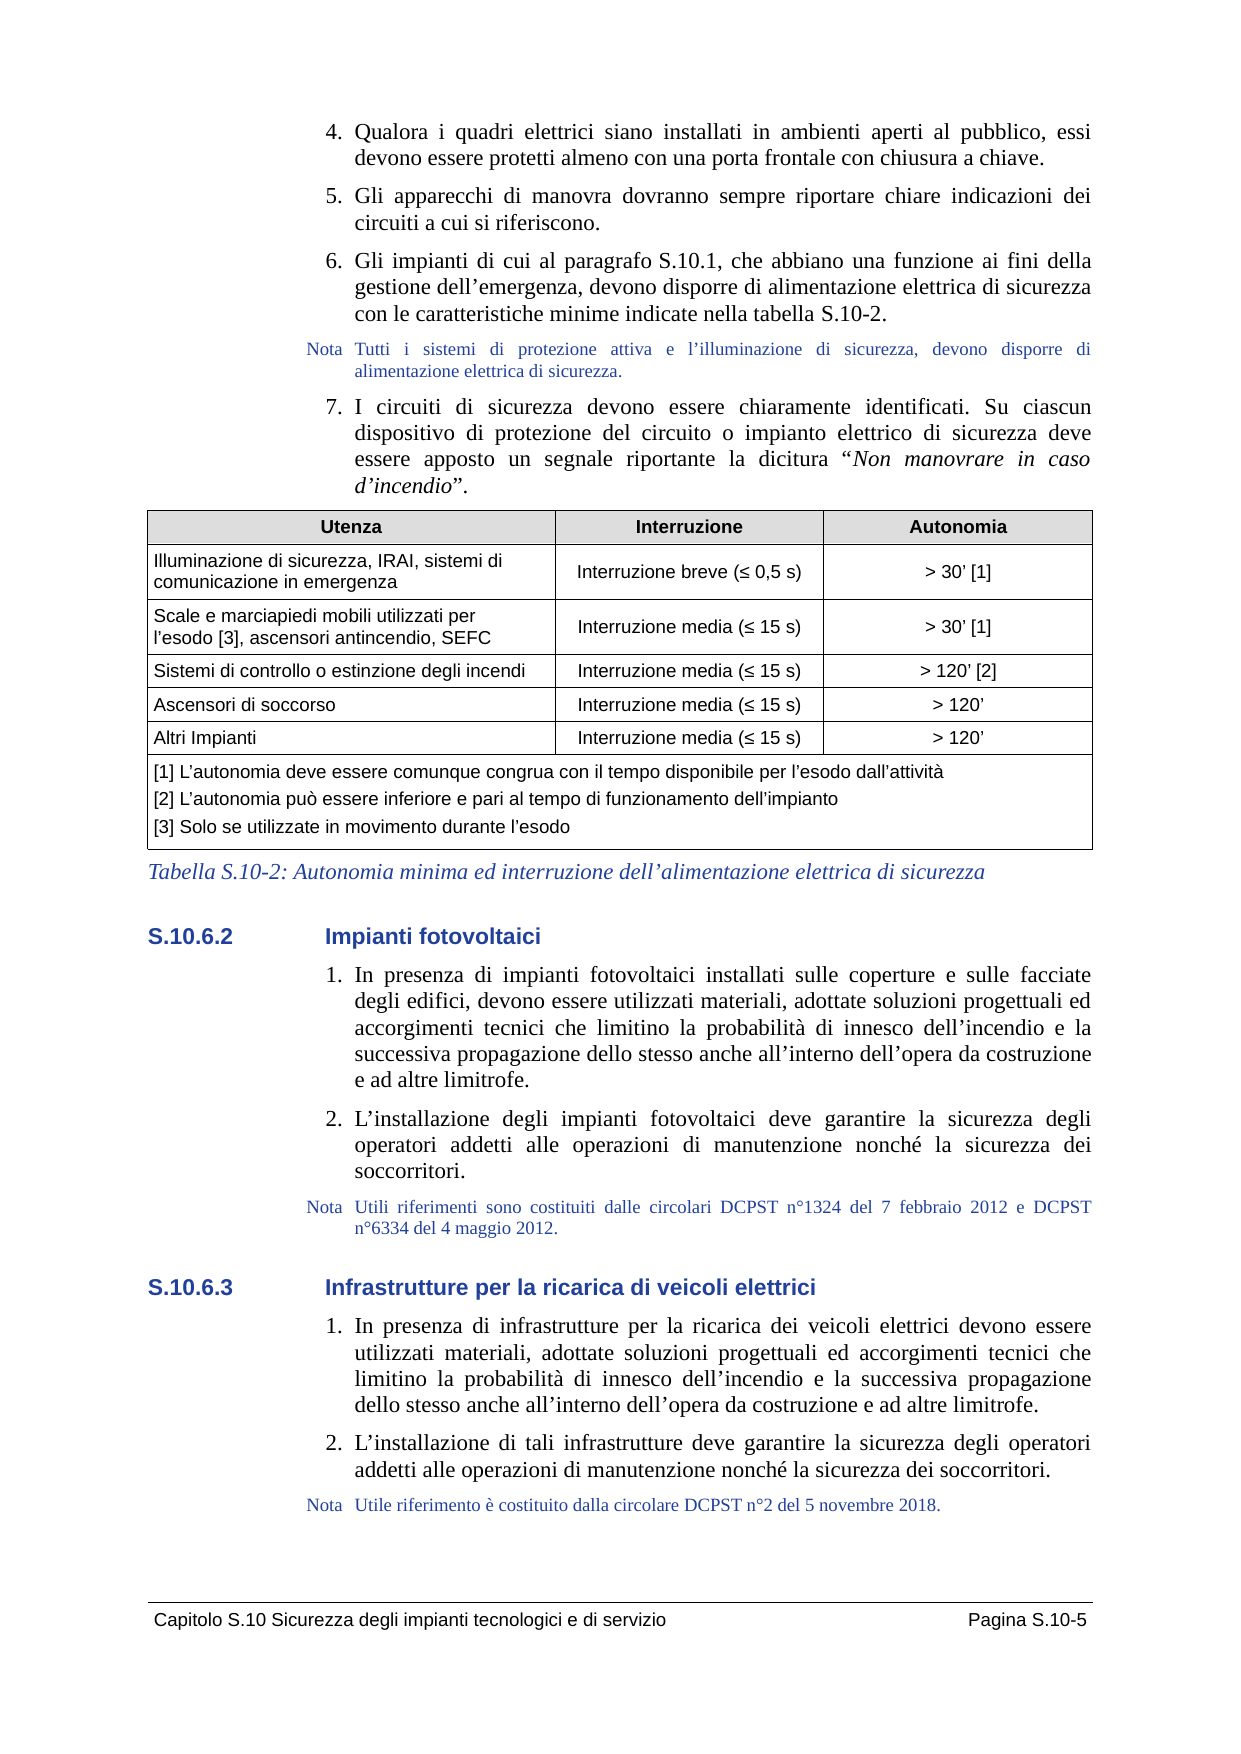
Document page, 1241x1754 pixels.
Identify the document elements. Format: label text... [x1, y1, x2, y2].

list In presenza di infrastrutture per la ricarica dei veicoli elettrici devono essere utilizzati materiali, adottate soluzioni progettuali ed accorgimenti tecnici che limitino la probabilità di innesco dell’incendio e la successiva propagazione dello stesso anche all’interno dell’opera da costruzione e ad altre limitrofe. [342, 1312, 1093, 1418]
list Utile riferimento è costituito dalla circolare DCPST n°2 del 5 novembre 2018. [342, 1494, 1093, 1515]
list Qualora i quadri elettrici siano installati in ambienti aperti al pubblico, essi devono essere protetti almeno con una porta frontale con chiusura a chiave. [342, 118, 1093, 171]
table_cell > 120’ [824, 688, 1092, 721]
table_cell Illuminazione di sicurezza, IRAI, sistemi di comunicazione in emergenza [148, 545, 555, 599]
table_cell Ascensori di soccorso [148, 688, 555, 721]
table_cell > 120’ [824, 722, 1092, 754]
table_cell > 30’ [1] [824, 545, 1092, 599]
list L’installazione degli impianti fotovoltaici deve garantire la sicurezza degli operatori addetti alle operazioni di manutenzione nonché la sicurezza dei soccorritori. [342, 1105, 1093, 1184]
table_header Interruzione [556, 511, 823, 543]
table_cell Sistemi di controllo o estinzione degli incendi [148, 655, 555, 687]
table_cell > 30’ [1] [824, 600, 1092, 654]
subtitle Infrastrutture per la ricarica di veicoli elettrici [148, 1274, 1093, 1300]
table_cell [1] L’autonomia deve essere comunque congrua con il tempo disponibile per l’esodo dall’attività [2] L’autonomia può essere inferiore e pari al tempo di funzionamento dell’impianto [3] Solo se utilizzate in movimento durante l’esodo [148, 755, 1092, 849]
table_header Utenza [148, 511, 555, 543]
list Gli apparecchi di manovra dovranno sempre riportare chiare indicazioni dei circuiti a cui si riferiscono. [342, 183, 1093, 235]
table_cell Interruzione media (≤ 15 s) [556, 600, 823, 654]
list In presenza di impianti fotovoltaici installati sulle coperture e sulle facciate degli edifici, devono essere utilizzati materiali, adottate soluzioni progettuali ed accorgimenti tecnici che limitino la probabilità di innesco dell’incendio e la successiva propagazione dello stesso anche all’interno dell’opera da costruzione e ad altre limitrofe. [342, 961, 1093, 1093]
table_cell Interruzione media (≤ 15 s) [556, 655, 823, 687]
table_cell Altri Impianti [148, 722, 555, 754]
table_header Autonomia [824, 511, 1092, 543]
subtitle Impianti fotovoltaici [148, 923, 1093, 949]
list Utili riferimenti sono costituiti dalle circolari DCPST n°1324 del 7 febbraio 2012 e DCPST n°6334 del 4 maggio 2012. [342, 1196, 1093, 1239]
text Tabella S.10-2: Autonomia minima ed interruzione dell’alimentazione elettrica di sicurezza [148, 858, 1093, 884]
table_cell Interruzione media (≤ 15 s) [556, 688, 823, 721]
list Gli impianti di cui al paragrafo S.10.1, che abbiano una funzione ai fini della gestione dell’emergenza, devono disporre di alimentazione elettrica di sicurezza con le caratteristiche minime indicate nella tabella S.10-2. [342, 247, 1093, 326]
table_cell Interruzione breve (≤ 0,5 s) [556, 545, 823, 599]
list I circuiti di sicurezza devono essere chiaramente identificati. Su ciascun dispositivo di protezione del circuito o impianto elettrico di sicurezza deve essere apposto un segnale riportante la dicitura “Non manovrare in caso d’incendio”. [342, 393, 1093, 498]
table_cell Scale e marciapiedi mobili utilizzati per l’esodo [3], ascensori antincendio, SEFC [148, 600, 555, 654]
list Tutti i sistemi di protezione attiva e l’illuminazione di sicurezza, devono disporre di alimentazione elettrica di sicurezza. [342, 338, 1093, 381]
table_cell Interruzione media (≤ 15 s) [556, 722, 823, 754]
table_cell > 120’ [2] [824, 655, 1092, 687]
list L’installazione di tali infrastrutture deve garantire la sicurezza degli operatori addetti alle operazioni di manutenzione nonché la sicurezza dei soccorritori. [342, 1429, 1093, 1482]
